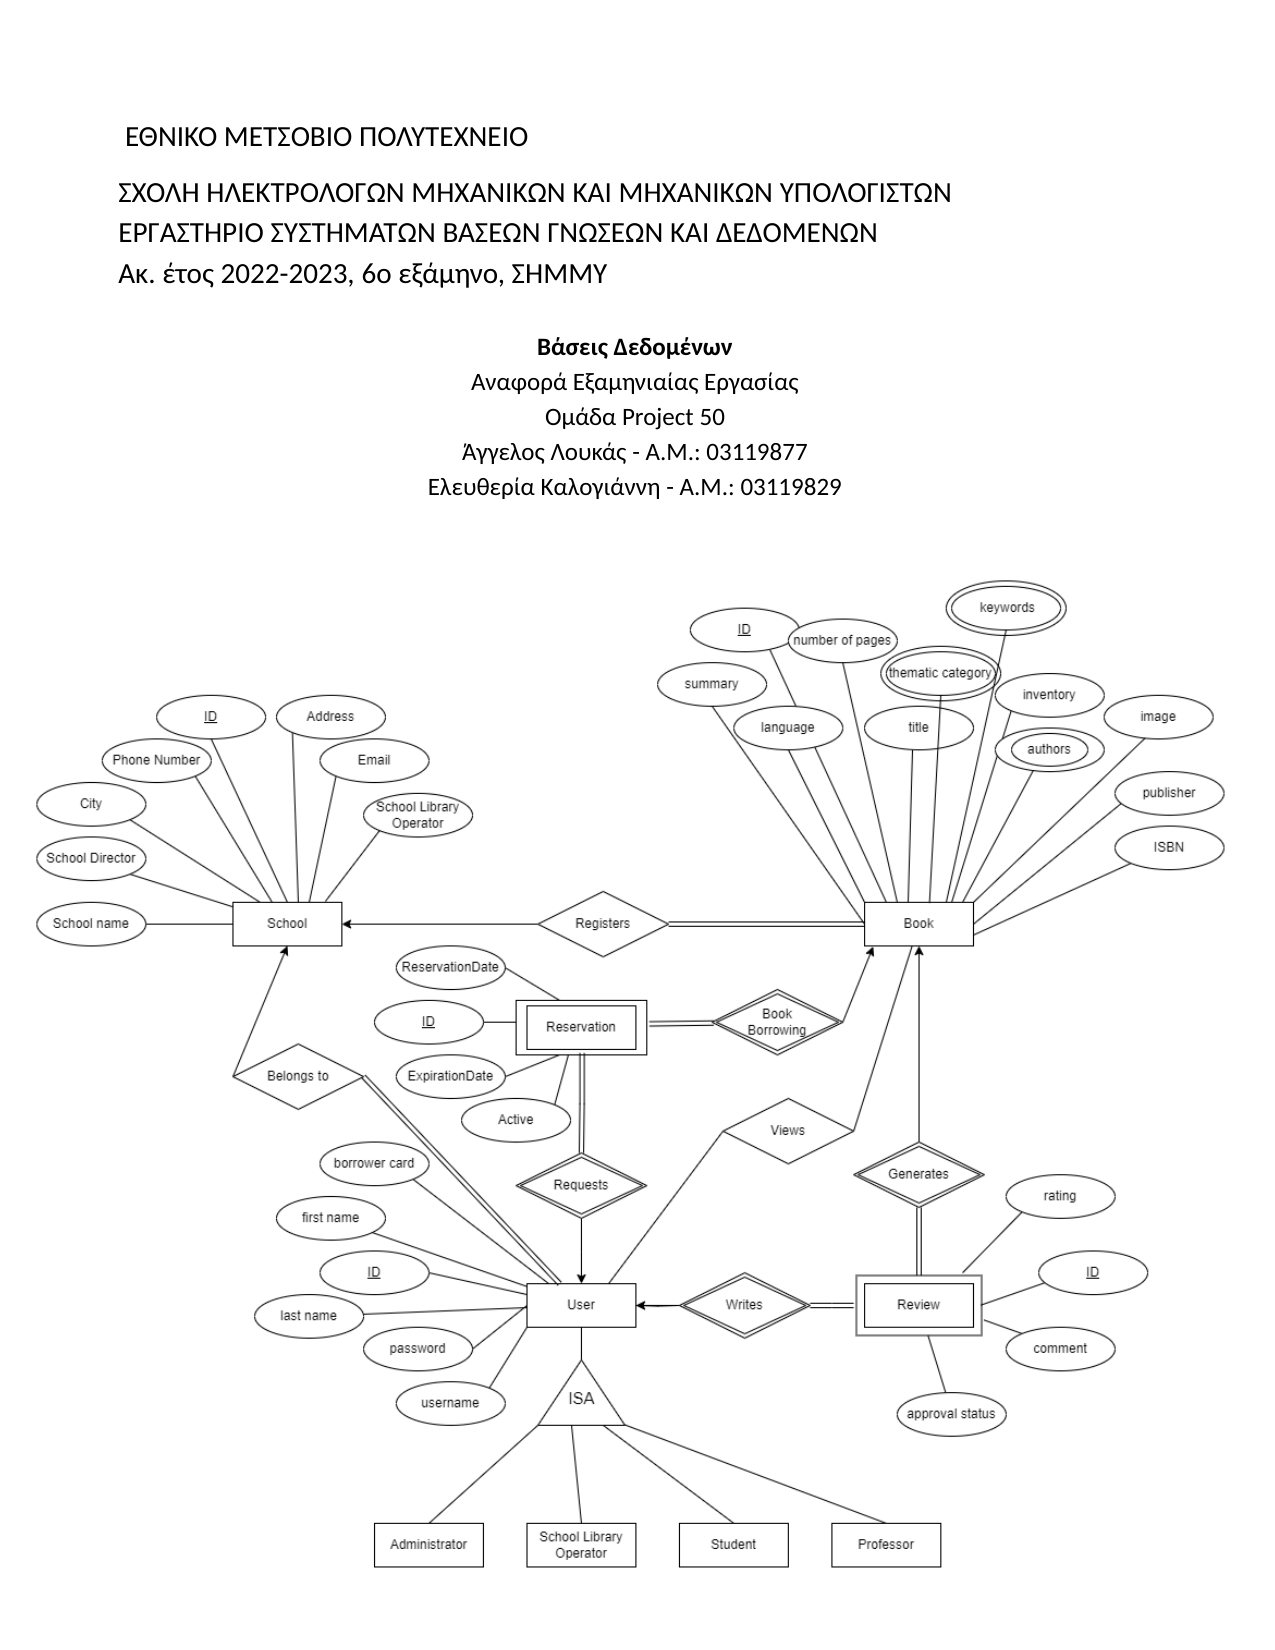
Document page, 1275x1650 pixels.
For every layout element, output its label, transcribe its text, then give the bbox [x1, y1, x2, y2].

text Ομάδα Project 50 [118, 401, 1157, 432]
text Βάσεις Δεδομένων [118, 331, 1157, 362]
text ΕΘΝΙΚΟ ΜΕΤΣΟΒΙΟ ΠΟΛΥΤΕΧΝΕΙΟ [118, 118, 1157, 154]
text Ακ. έτος 2022-2023, 6ο εξάμηνο, ΣΗΜΜΥ [118, 256, 1157, 291]
text ΣΧΟΛΗ ΗΛΕΚΤΡΟΛΟΓΩΝ ΜΗΧΑΝΙΚΩΝ ΚΑΙ ΜΗΧΑΝΙΚΩΝ ΥΠΟΛΟΓΙΣΤΩΝ [118, 174, 1157, 209]
text Άγγελος Λουκάς - Α.Μ.: 03119877 [118, 436, 1157, 467]
text Αναφορά Εξαμηνιαίας Εργασίας [118, 366, 1157, 397]
text Ελευθερία Καλογιάννη - Α.Μ.: 03119829 [118, 471, 1157, 502]
picture [31, 575, 1230, 1573]
text ΕΡΓΑΣΤΗΡΙΟ ΣΥΣΤΗΜΑΤΩΝ ΒΑΣΕΩΝ ΓΝΩΣΕΩΝ ΚΑΙ ΔΕΔΟΜΕΝΩΝ [118, 214, 1157, 250]
